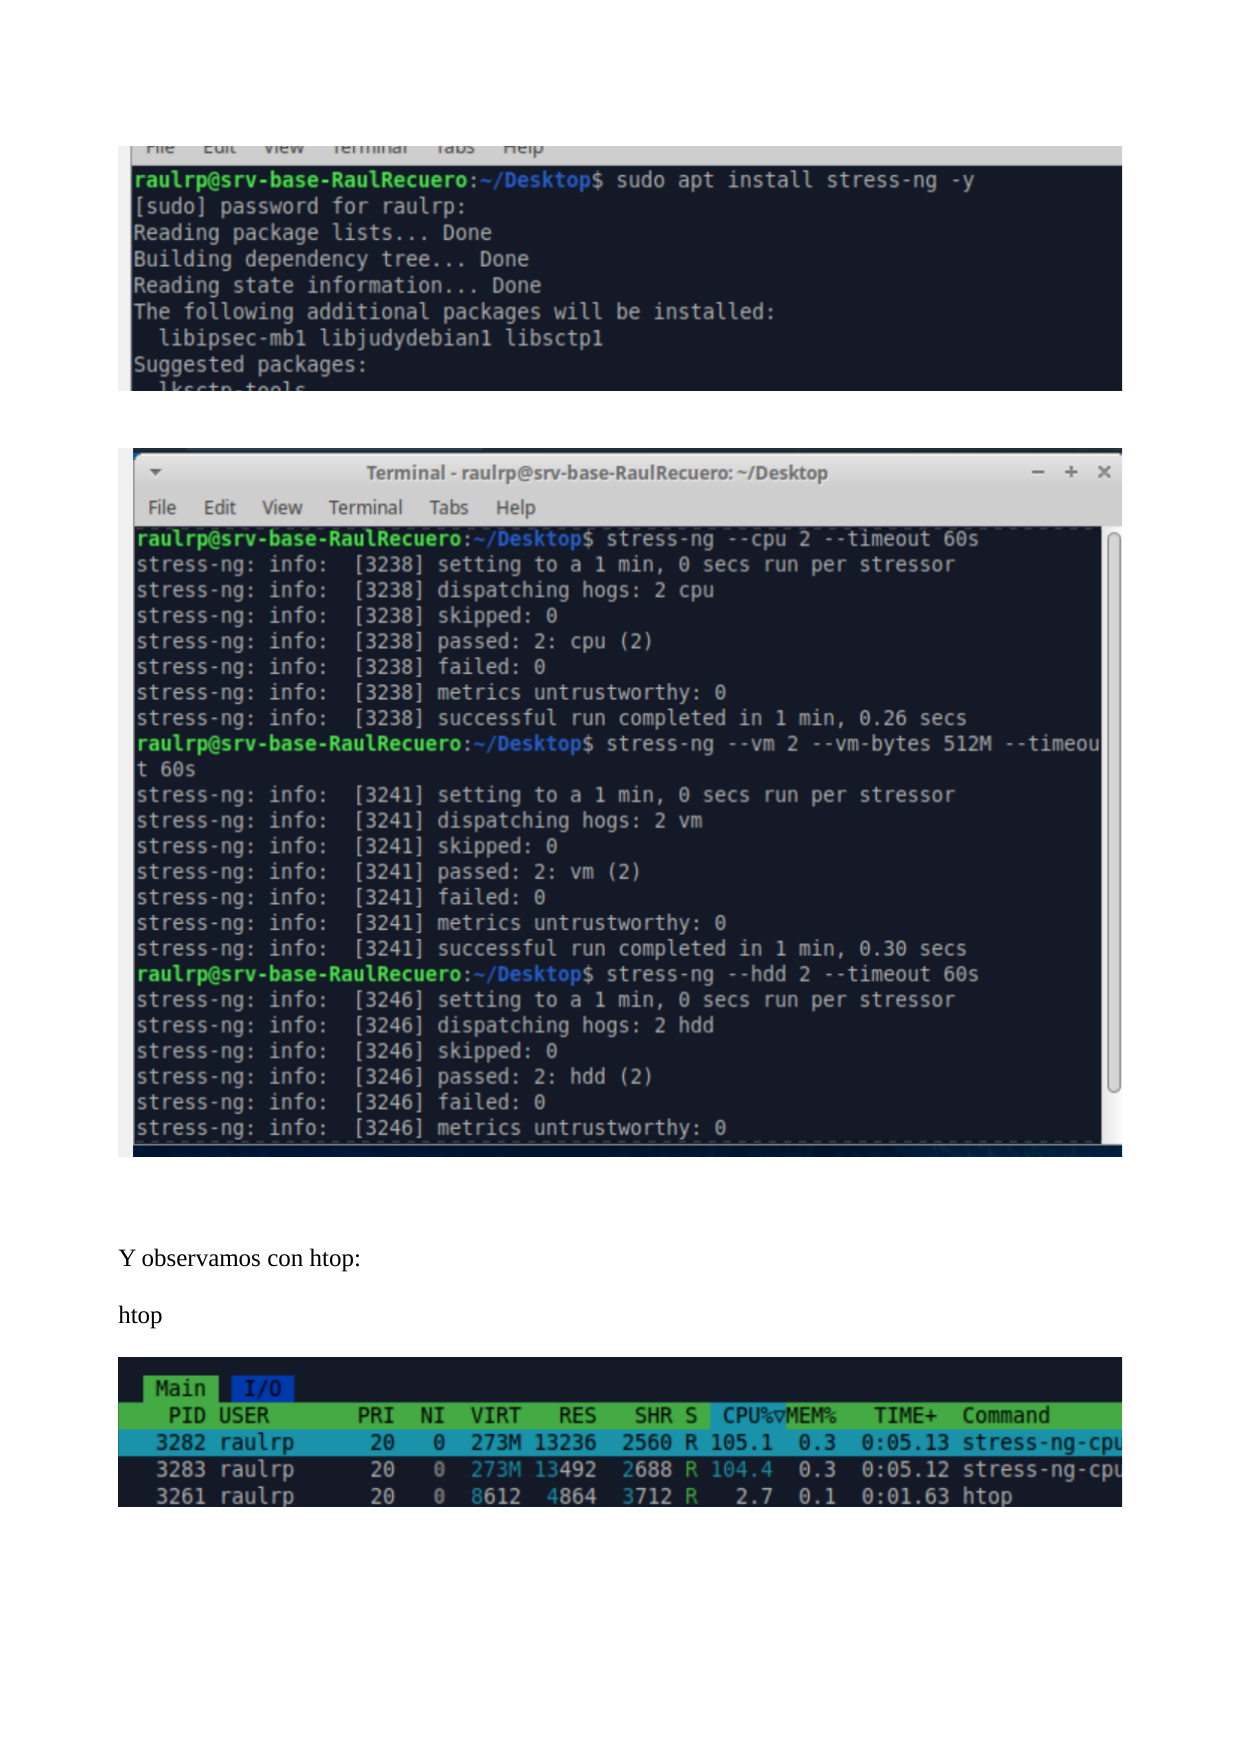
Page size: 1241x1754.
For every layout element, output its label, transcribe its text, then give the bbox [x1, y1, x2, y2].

picture [118, 146, 1123, 391]
text htop [118, 1300, 1122, 1329]
text Y observamos con htop: [118, 1243, 1122, 1271]
picture [118, 1357, 1123, 1507]
picture [118, 448, 1123, 1157]
